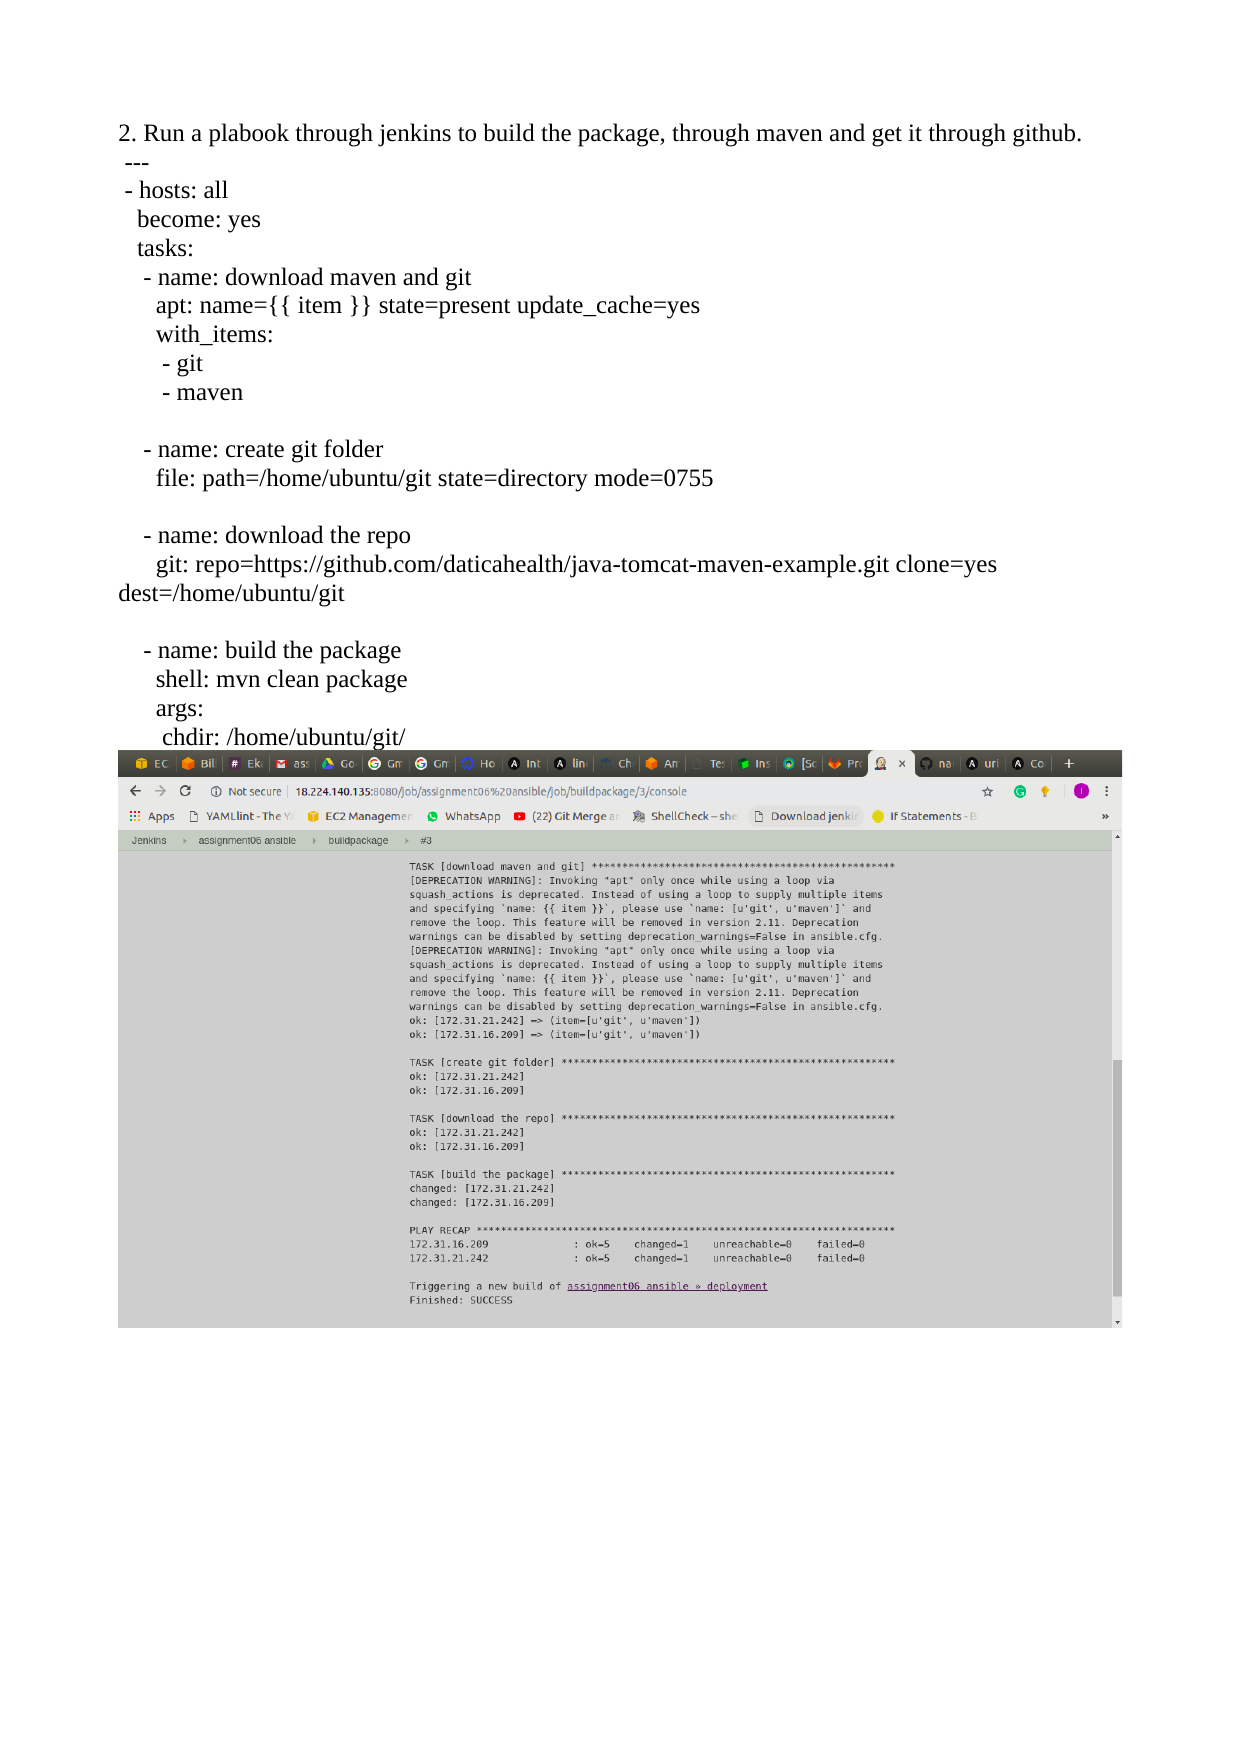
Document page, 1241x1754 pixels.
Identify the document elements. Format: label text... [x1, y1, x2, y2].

text - hosts: all [118, 176, 1122, 204]
text --- [118, 147, 1122, 176]
text - name: download the repo [118, 521, 1122, 549]
text with_items: [118, 319, 1122, 348]
text chdir: /home/ubuntu/git/ [118, 722, 1122, 750]
text - name: create git folder [118, 434, 1122, 463]
text - maven [118, 377, 1122, 406]
text args: [118, 693, 1122, 722]
text apt: name={{ item }} state=present update_cache=yes [118, 291, 1122, 319]
text shell: mvn clean package [118, 664, 1122, 693]
text - git [118, 348, 1122, 377]
picture [118, 750, 1123, 1328]
text tasks: [118, 233, 1122, 262]
text 2. Run a plabook through jenkins to build the package, through maven and get it through github. [118, 118, 1122, 147]
text - name: build the package [118, 636, 1122, 664]
text become: yes [118, 204, 1122, 233]
text git: repo=https://github.com/daticahealth/java-tomcat-maven-example.git clone=yes dest=/home/ubuntu/git [118, 549, 1122, 607]
text file: path=/home/ubuntu/git state=directory mode=0755 [118, 463, 1122, 492]
text - name: download maven and git [118, 262, 1122, 291]
